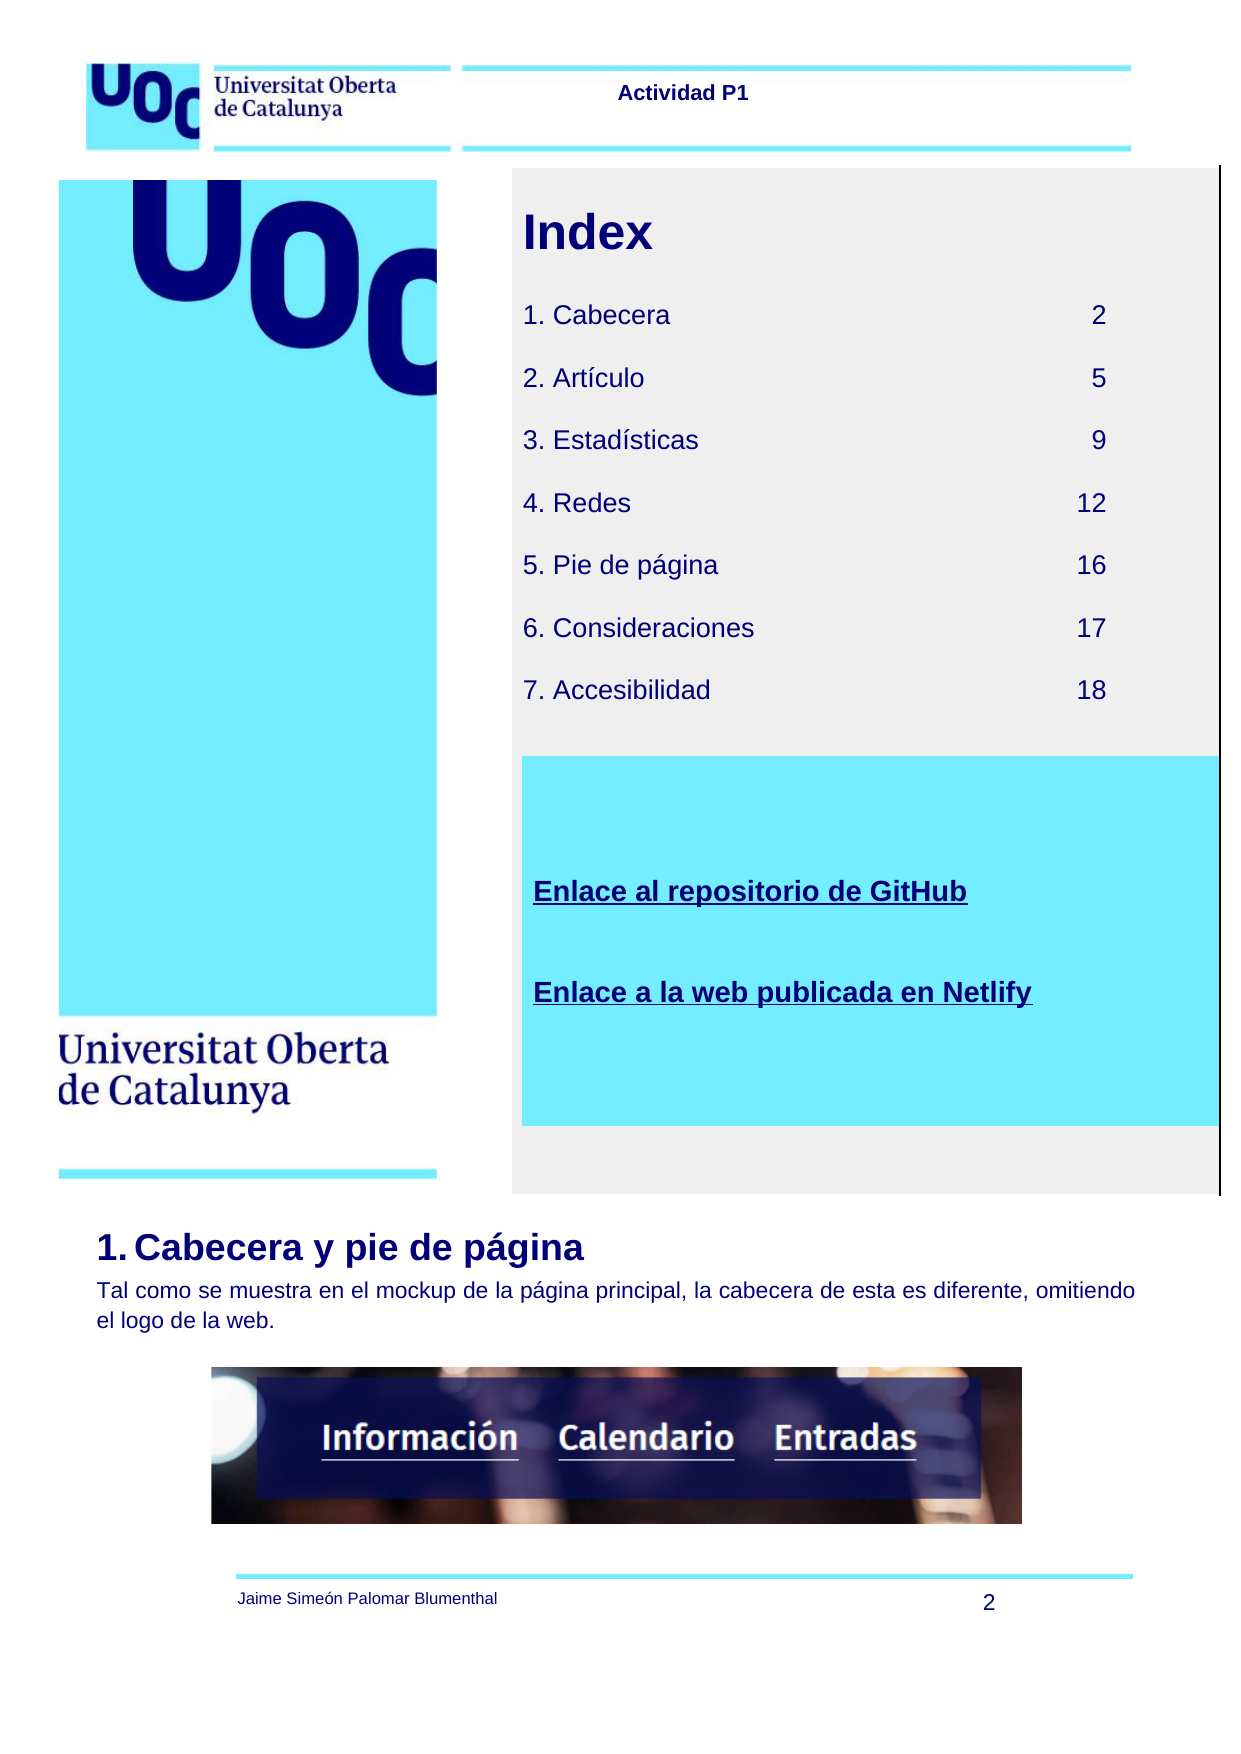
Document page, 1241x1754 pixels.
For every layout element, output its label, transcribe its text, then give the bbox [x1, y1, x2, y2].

table_cell Index 1. Cabecera 2 2. Artículo 5 3. Estadísticas 9 4. Redes 12 5. Pie de página 16 6. Consideraciones 17 7. Accesibilidad 18 [512, 168, 1219, 1194]
table_header Enlace al repositorio de GitHub Enlace a la web publicada en Netlify [524, 758, 1217, 1124]
picture [100, 63, 1132, 152]
table_cell [60, 168, 512, 1194]
picture [211, 1367, 1022, 1524]
text Tal como se muestra en el mockup de la página principal, la cabecera de esta es diferente, omitiendo el logo de la web. [96, 1277, 1137, 1333]
picture [58, 184, 437, 1176]
subtitle Cabecera y pie de página [96, 1225, 1137, 1268]
